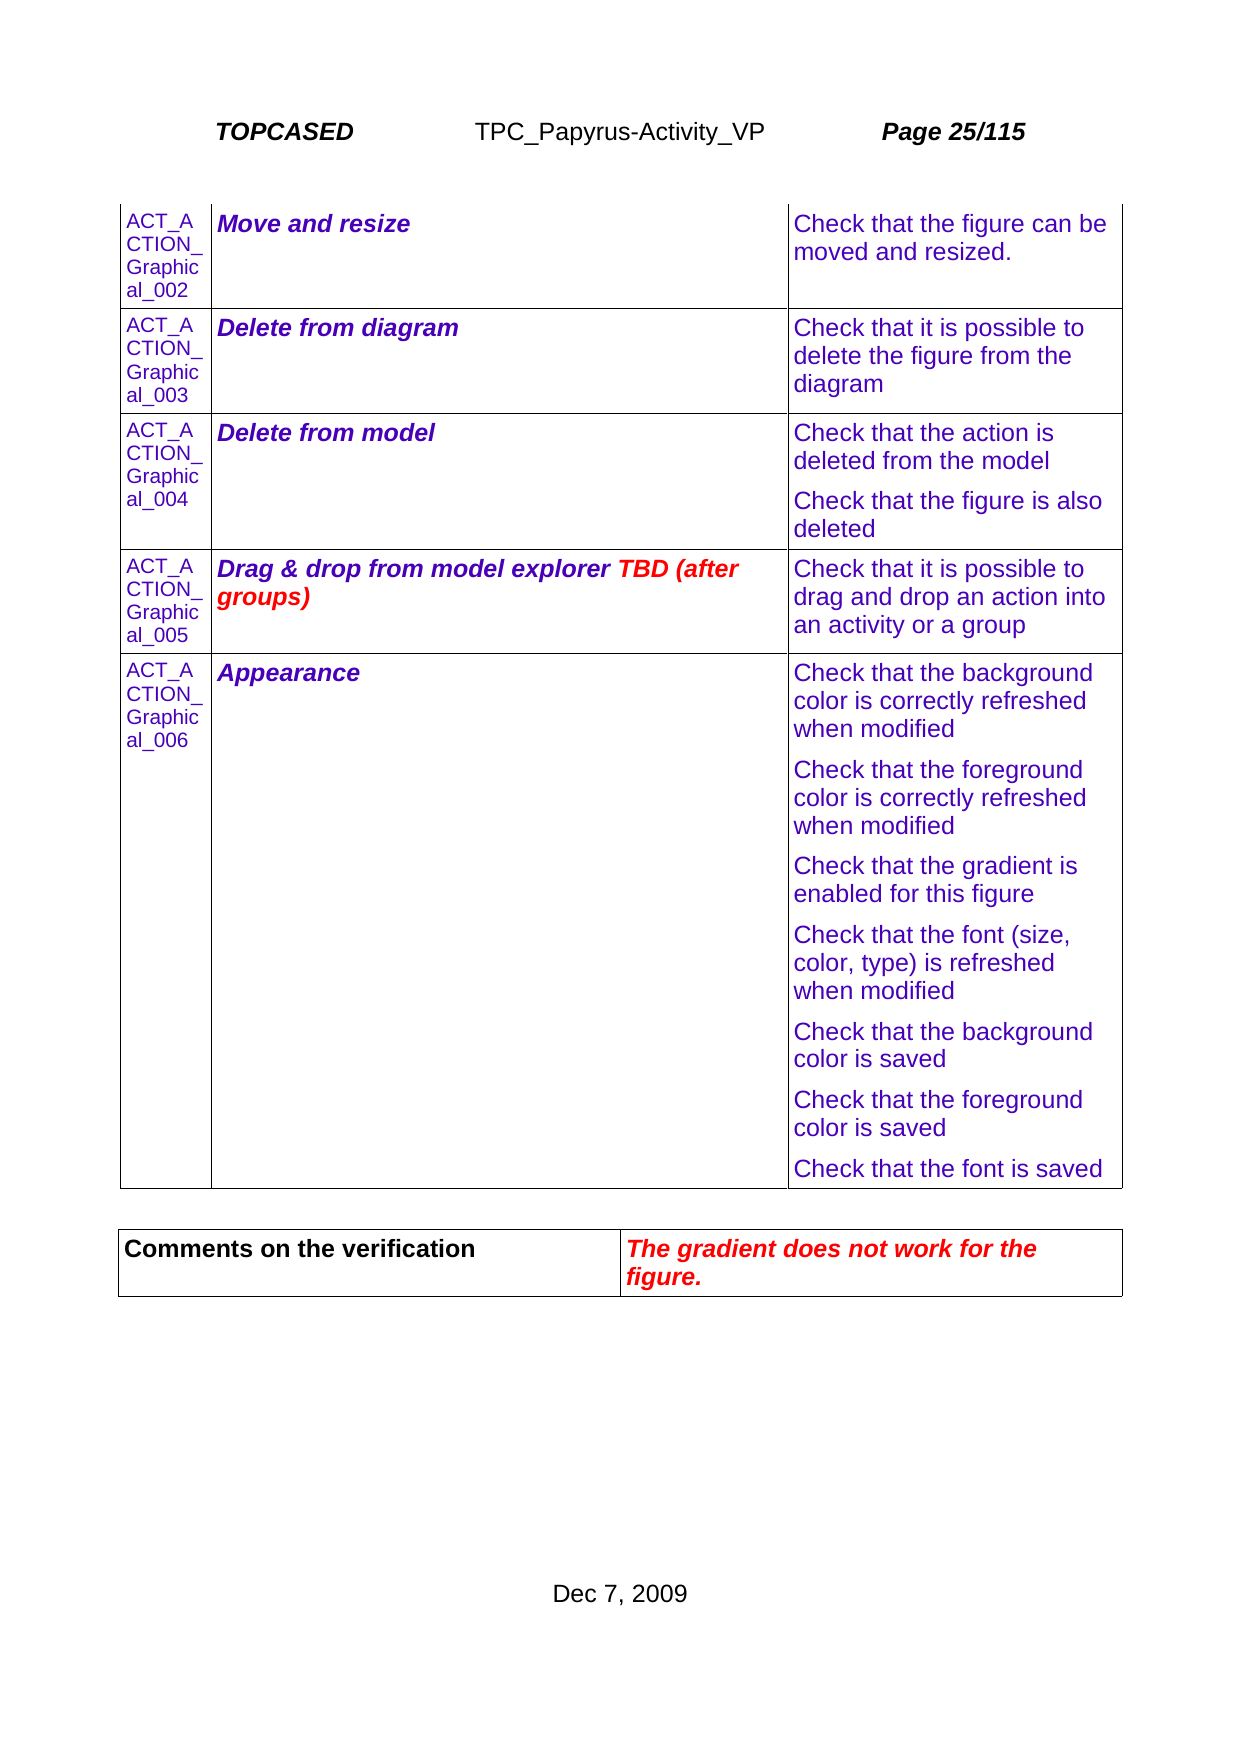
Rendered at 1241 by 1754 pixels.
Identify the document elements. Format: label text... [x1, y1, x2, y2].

table_cell Move and resize [212, 204, 787, 308]
table_cell Drag & drop from model explorer TBD (after groups) [212, 550, 787, 653]
table_cell Check that it is possible to drag and drop an action into an activity or a group [789, 550, 1122, 653]
table_header Comments on the verification [119, 1230, 620, 1296]
table_cell Check that the background color is correctly refreshed when modified Check that the foreground color is correctly refreshed when modified Check that the gradient is enabled for this figure Check that the font (size, color, type) is refreshed when modified Check that the background color is saved Check that the foreground color is saved Check that the font is saved [789, 654, 1122, 1188]
table_header The gradient does not work for the figure. [621, 1230, 1122, 1296]
table_cell Check that the figure can be moved and resized. [789, 204, 1122, 308]
table_cell ACT_ACTION_Graphical_005 [121, 550, 211, 653]
table_cell Check that the action is deleted from the model Check that the figure is also deleted [789, 414, 1122, 549]
table_cell ACT_ACTION_Graphical_002 [121, 204, 211, 308]
table_cell Appearance [212, 654, 787, 1188]
table_cell Check that it is possible to delete the figure from the diagram [789, 309, 1122, 413]
table_cell Delete from model [212, 414, 787, 549]
table_cell ACT_ACTION_Graphical_003 [121, 309, 211, 413]
table_cell ACT_ACTION_Graphical_004 [121, 414, 211, 549]
table_cell Delete from diagram [212, 309, 787, 413]
table_cell ACT_ACTION_Graphical_006 [121, 654, 211, 1188]
